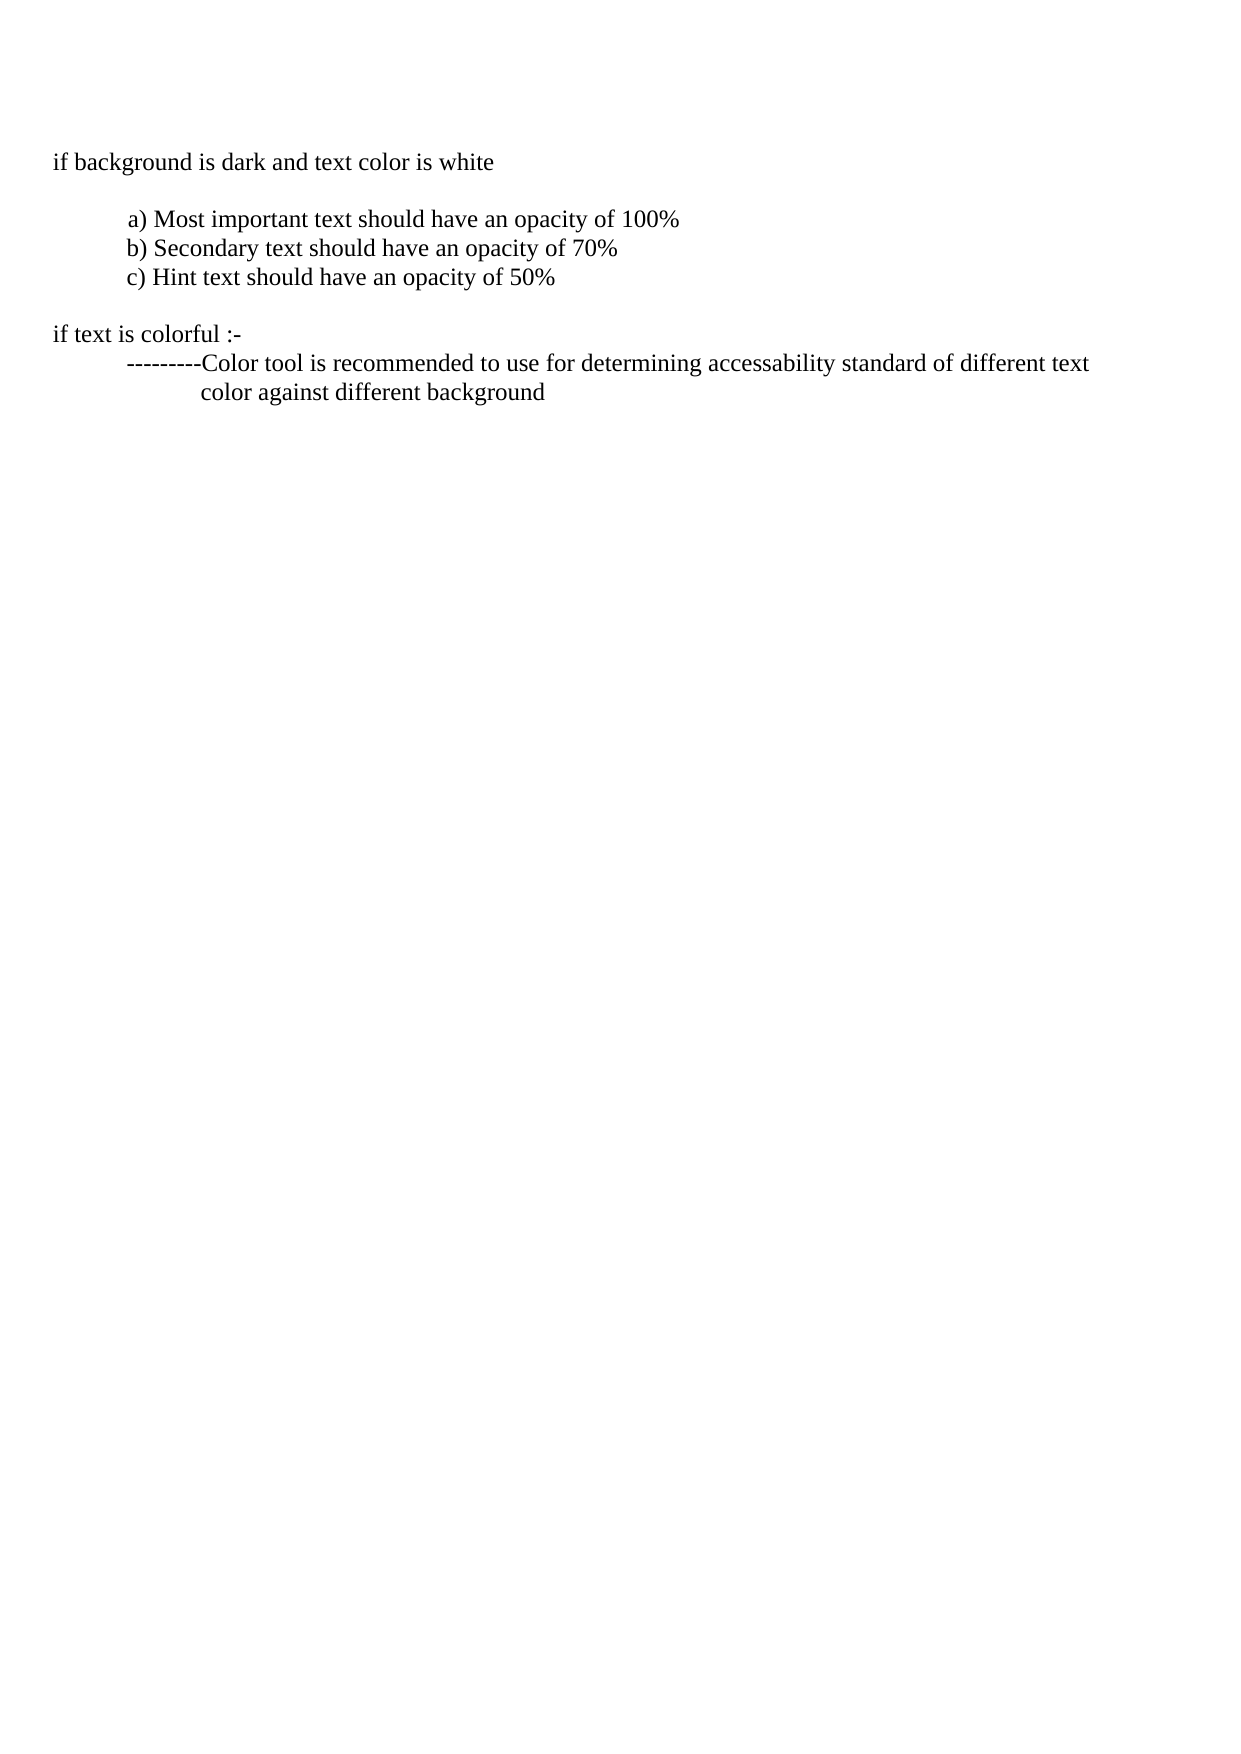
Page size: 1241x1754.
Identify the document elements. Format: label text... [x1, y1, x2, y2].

text ---------Color tool is recommended to use for determining accessability standard of different text color against different background [53, 348, 1122, 406]
text b) Secondary text should have an opacity of 70% [53, 233, 1122, 262]
text if text is colorful :- [53, 319, 1122, 348]
text a) Most important text should have an opacity of 100% [53, 204, 1122, 233]
text c) Hint text should have an opacity of 50% [53, 262, 1122, 291]
text if background is dark and text color is white [53, 147, 1122, 176]
